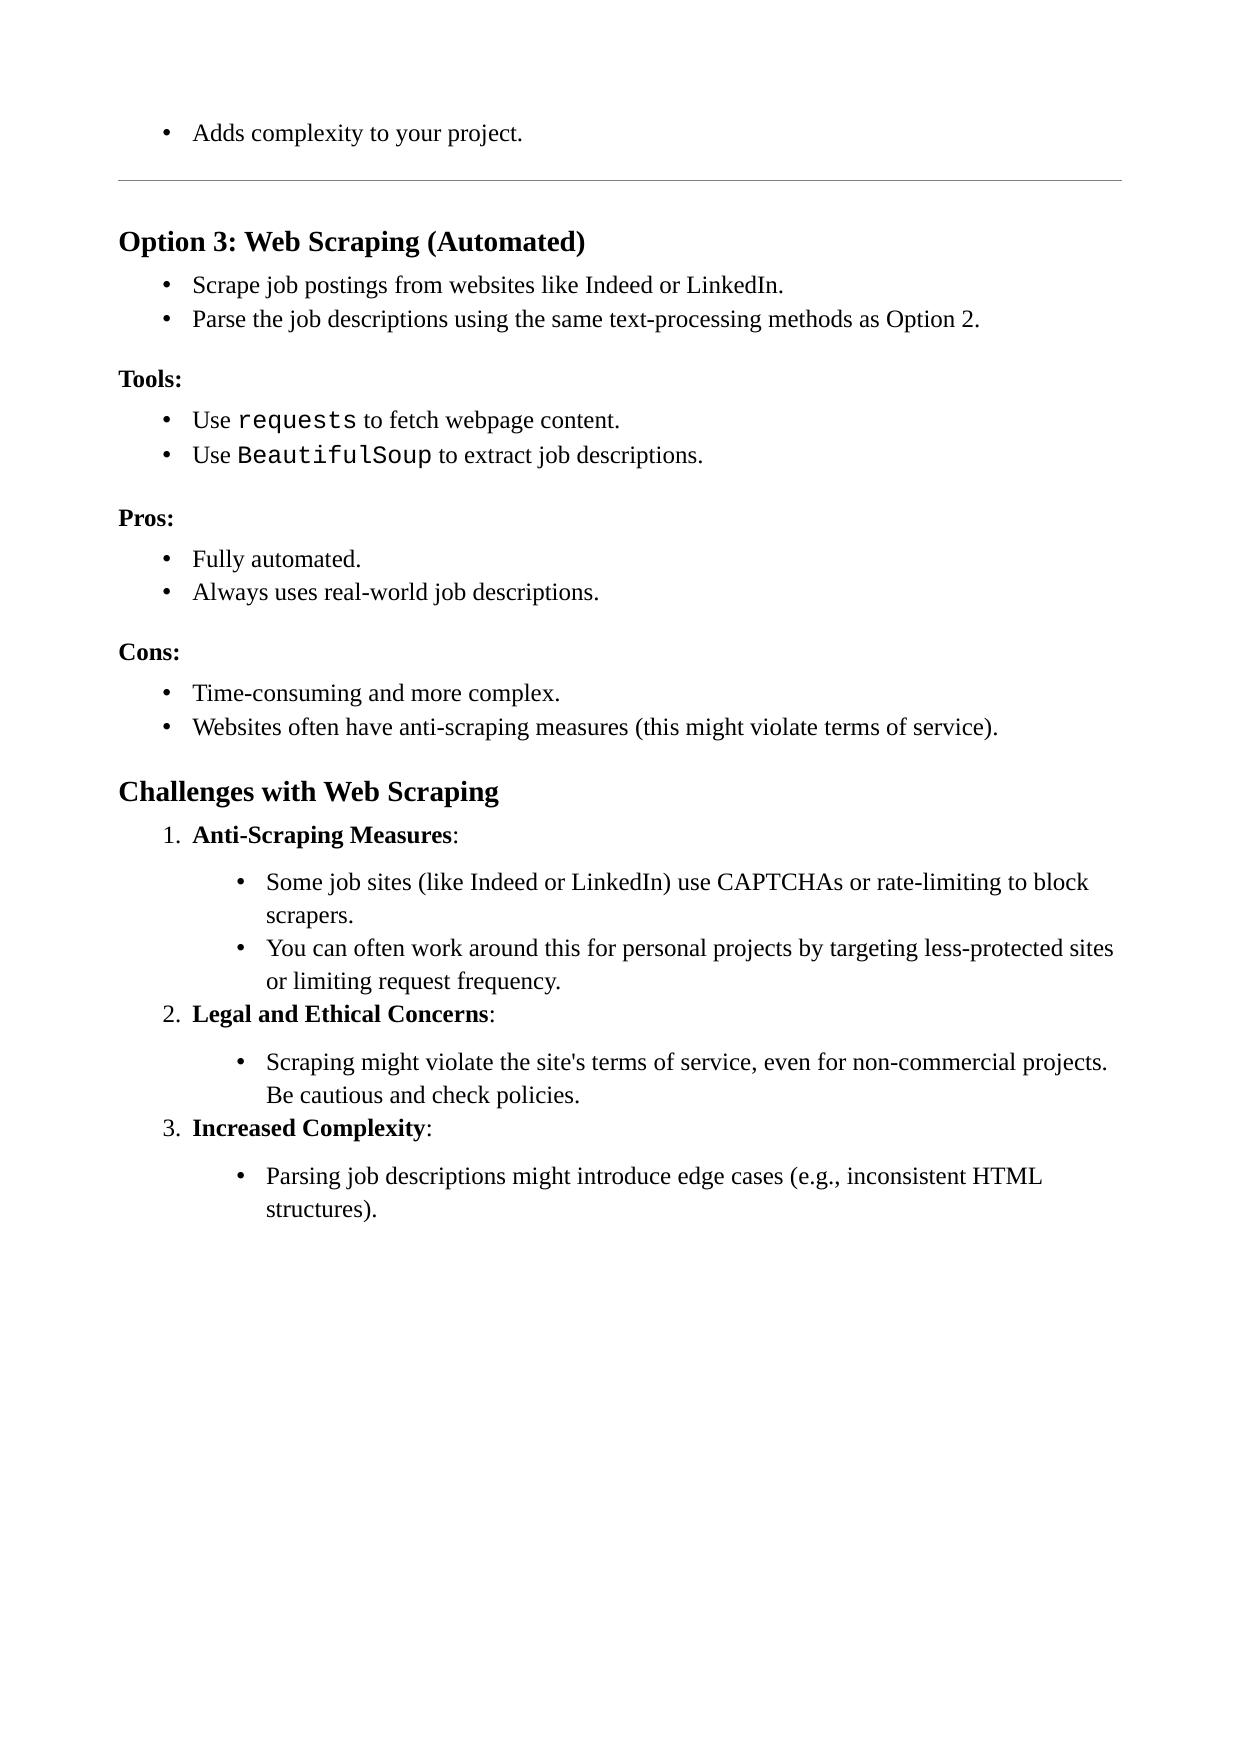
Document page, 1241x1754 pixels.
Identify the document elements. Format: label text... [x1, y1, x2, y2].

list Use requests to fetch webpage content. [162, 405, 1122, 436]
subtitle Option 3: Web Scraping (Automated) [118, 224, 1122, 258]
list Parsing job descriptions might introduce edge cases (e.g., inconsistent HTML structures). [236, 1161, 1122, 1222]
list Adds complexity to your project. [162, 118, 1122, 147]
subtitle Cons: [118, 637, 1122, 666]
list Increased Complexity: [162, 1113, 1122, 1142]
list Some job sites (like Indeed or LinkedIn) use CAPTCHAs or rate-limiting to block scrapers. [236, 867, 1122, 929]
list Parse the job descriptions using the same text-processing methods as Option 2. [162, 304, 1122, 332]
list Fully automated. [162, 544, 1122, 573]
list Scrape job postings from websites like Indeed or LinkedIn. [162, 271, 1122, 299]
list Use BeautifulSoup to extract job descriptions. [162, 440, 1122, 471]
list You can often work around this for personal projects by targeting less-protected sites or limiting request frequency. [236, 933, 1122, 995]
subtitle Tools: [118, 364, 1122, 392]
list Anti-Scraping Measures: [162, 820, 1122, 848]
list Scraping might violate the site's terms of service, even for non-commercial projects. Be cautious and check policies. [236, 1047, 1122, 1109]
subtitle Pros: [118, 503, 1122, 532]
list Always uses real-world job descriptions. [162, 577, 1122, 606]
list Legal and Ethical Concerns: [162, 999, 1122, 1028]
list Websites often have anti-scraping measures (this might violate terms of service). [162, 712, 1122, 740]
subtitle Challenges with Web Scraping [118, 774, 1122, 807]
list Time-consuming and more complex. [162, 678, 1122, 707]
